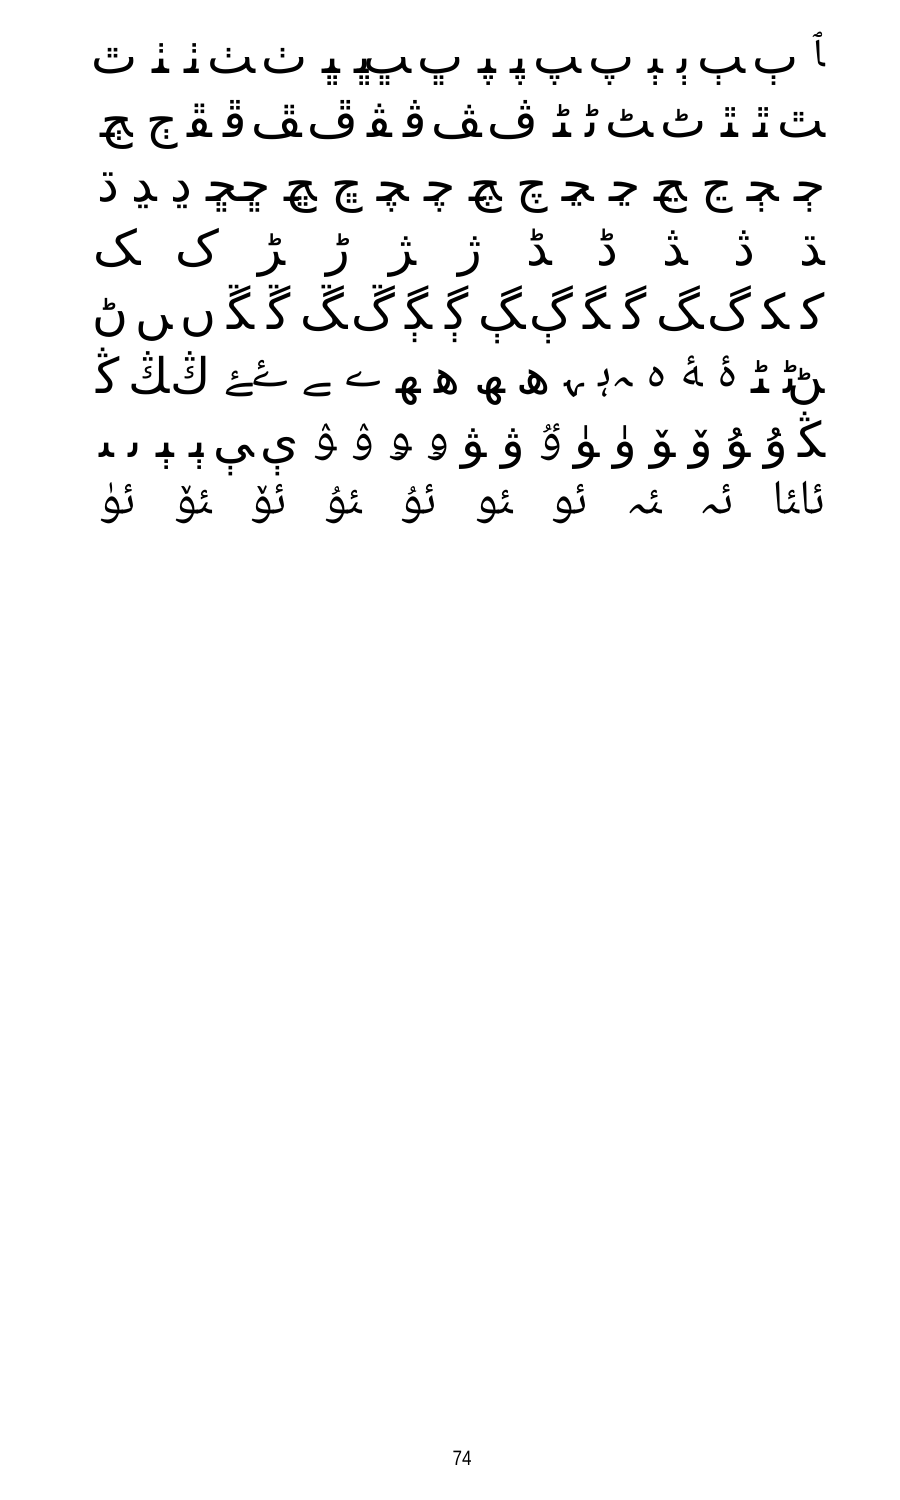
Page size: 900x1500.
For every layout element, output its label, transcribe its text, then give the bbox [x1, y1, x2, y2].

text ﭑ ﭒ ﭓ ﭔ ﭕ ﭖ ﭗ ﭘ ﭙ ﭚ ﭛﭜ ﭝ ﭞ ﭟ ﭠ ﭡ ﭢ ﭣ ﭤ ﭥ ﭦ ﭧ ﭨ ﭩ ﭪ ﭫ ﭬ ﭭ ﭮ ﭯ ﭰ ﭱ ﭲ ﭳ ﭴ ﭵ ﭶ ﭷ ﭸ ﭹ ﭺ ﭻ ﭼ ﭽ ﭾ ﭿ ﮀﮁ ﮂ ﮃ ﮄ ﮅ ﮆ ﮇ ﮈ ﮉ ﮊ ﮋ ﮌ ﮍ ﮎ ﮏ [99, 30, 825, 285]
text ﮐ ﮑ ﮒ ﮓ ﮔ ﮕ ﮖ ﮗ ﮘ ﮙ ﮚ ﮛ ﮜ ﮝ ﮞ ﮟ ﮠ ﮡﮢ ﮣ ﮤ ﮥ ﮦ ﮧﮨ ﮩ ﮪ ﮫ ﮬ ﮭ ﮮ ﮯ ﮰﮱ ﯓ ﯔ ﯕ ﯖ ﯗ ﯘ ﯙ ﯚ ﯛ ﯜ ﯝ ﯞ ﯟ ﯠ ﯡ ﯢ ﯣ ﯤ ﯥ ﯦ ﯧ ﯨ ﯩ ﯪﯫ ﯬ ﯭ ﯮ ﯯ ﯰ ﯱ ﯲ ﯳ ﯴ [99, 285, 825, 541]
